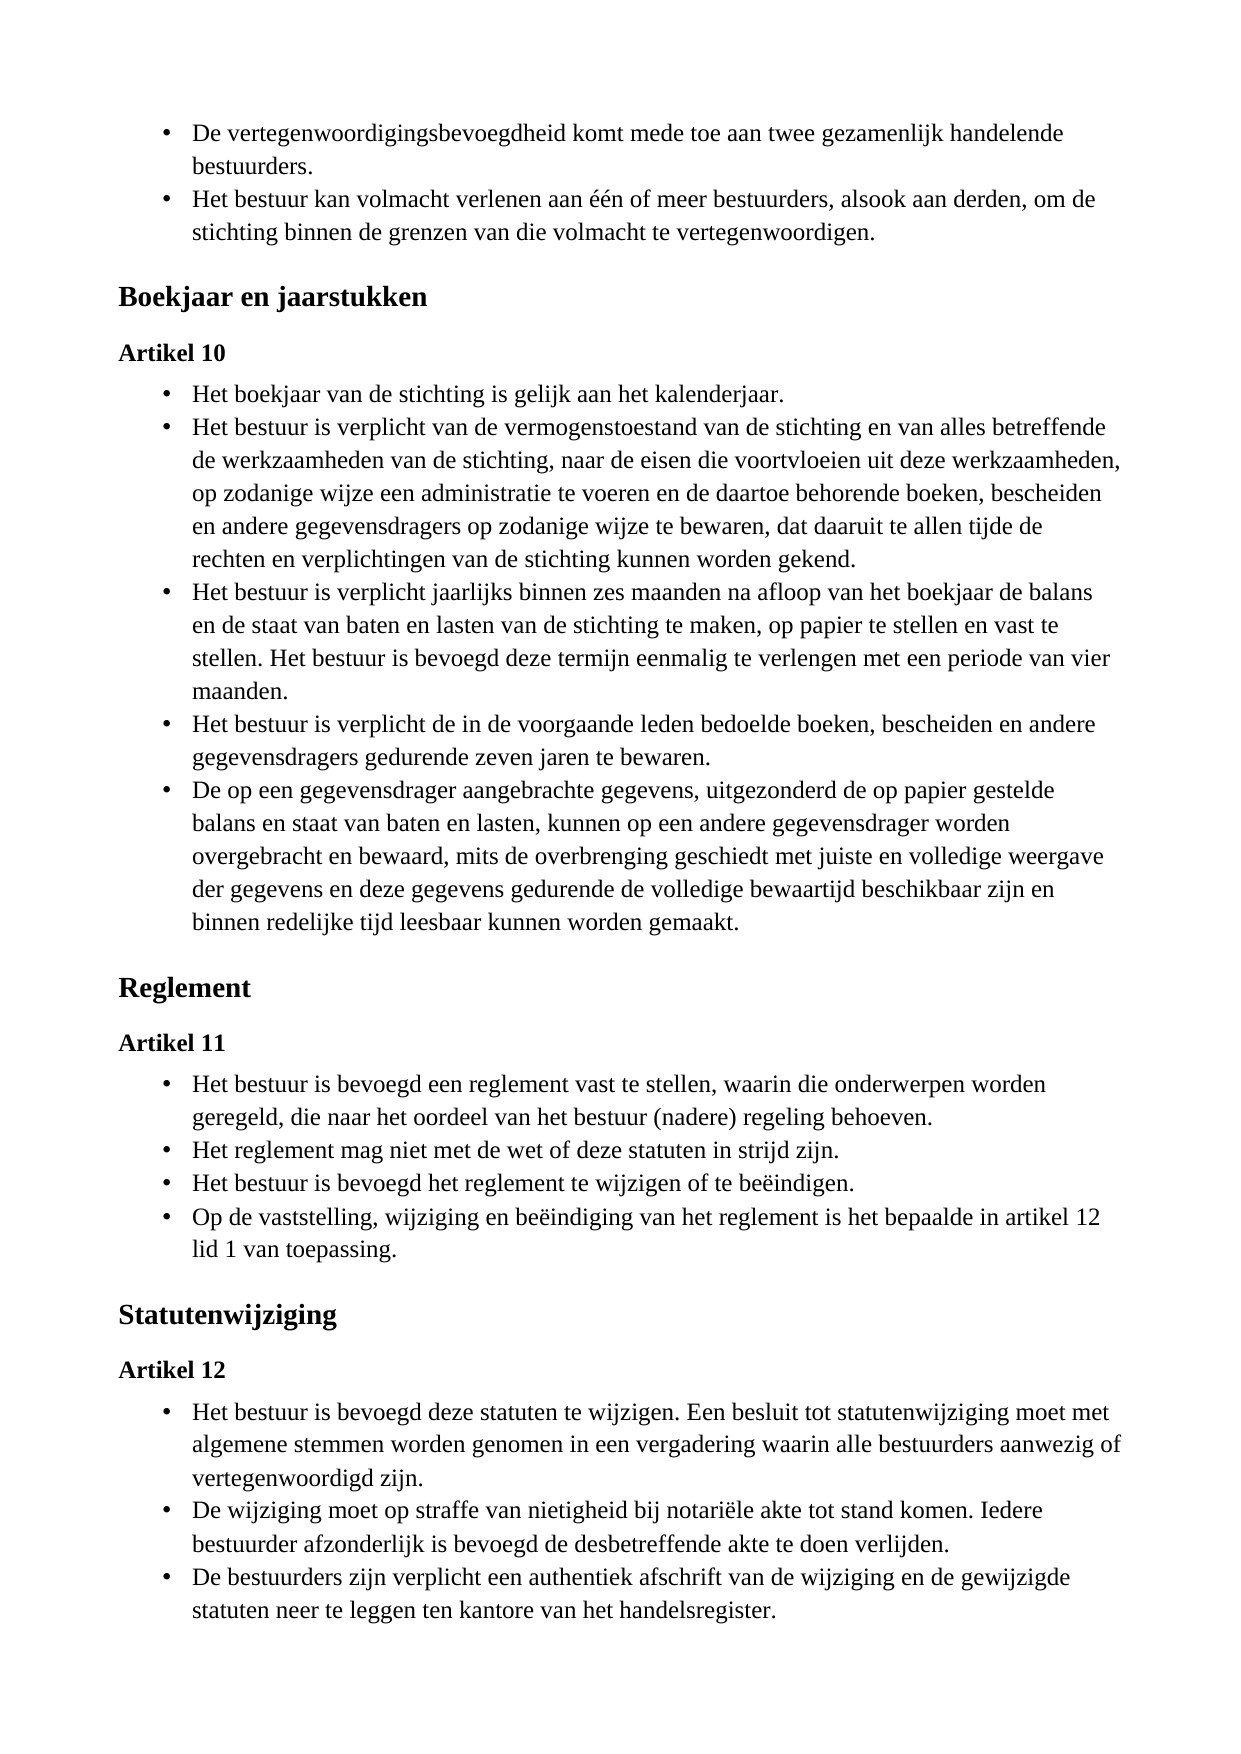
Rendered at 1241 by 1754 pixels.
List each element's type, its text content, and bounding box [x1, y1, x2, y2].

list Het bestuur kan volmacht verlenen aan één of meer bestuurders, alsook aan derden, om de stichting binnen de grenzen van die volmacht te vertegenwoordigen. [162, 184, 1122, 246]
list Het bestuur is bevoegd deze statuten te wijzigen. Een besluit tot statutenwijziging moet met algemene stemmen worden genomen in een vergadering waarin alle bestuurders aanwezig of vertegenwoordigd zijn. [162, 1397, 1122, 1491]
list Het bestuur is verplicht jaarlijks binnen zes maanden na afloop van het boekjaar de balans en de staat van baten en lasten van de stichting te maken, op papier te stellen en vast te stellen. Het bestuur is bevoegd deze termijn eenmalig te verlengen met een periode van vier maanden. [162, 577, 1122, 705]
text Reglement [118, 970, 1122, 1003]
list Het boekjaar van de stichting is gelijk aan het kalenderjaar. [162, 379, 1122, 408]
list Het reglement mag niet met de wet of deze statuten in strijd zijn. [162, 1136, 1122, 1164]
list De op een gegevensdrager aangebrachte gegevens, uitgezonderd de op papier gestelde balans en staat van baten en lasten, kunnen op een andere gegevensdrager worden overgebracht en bewaard, mits de overbrenging geschiedt met juiste en volledige weergave der gegevens en deze gegevens gedurende de volledige bewaartijd beschikbaar zijn en binnen redelijke tijd leesbaar kunnen worden gemaakt. [162, 775, 1122, 936]
list De vertegenwoordigingsbevoegdheid komt mede toe aan twee gezamenlijk handelende bestuurders. [162, 118, 1122, 180]
text Boekjaar en jaarstukken [118, 279, 1122, 313]
text Artikel 10 [118, 338, 1122, 367]
list Het bestuur is verplicht de in de voorgaande leden bedoelde boeken, bescheiden en andere gegevensdragers gedurende zeven jaren te bewaren. [162, 709, 1122, 771]
list Het bestuur is bevoegd het reglement te wijzigen of te beëindigen. [162, 1168, 1122, 1197]
text Statutenwijziging [118, 1297, 1122, 1330]
list Het bestuur is verplicht van de vermogenstoestand van de stichting en van alles betreffende de werkzaamheden van de stichting, naar de eisen die voortvloeien uit deze werkzaamheden, op zodanige wijze een administratie te voeren en de daartoe behorende boeken, bescheiden en andere gegevensdragers op zodanige wijze te bewaren, dat daaruit te allen tijde de rechten en verplichtingen van de stichting kunnen worden gekend. [162, 412, 1122, 573]
text Artikel 12 [118, 1355, 1122, 1384]
list Het bestuur is bevoegd een reglement vast te stellen, waarin die onderwerpen worden geregeld, die naar het oordeel van het bestuur (nadere) regeling behoeven. [162, 1069, 1122, 1131]
list De bestuurders zijn verplicht een authentiek afschrift van de wijziging en de gewijzigde statuten neer te leggen ten kantore van het handelsregister. [162, 1562, 1122, 1623]
list De wijziging moet op straffe van nietigheid bij notariële akte tot stand komen. Iedere bestuurder afzonderlijk is bevoegd de desbetreffende akte te doen verlijden. [162, 1496, 1122, 1557]
text Artikel 11 [118, 1028, 1122, 1057]
list Op de vaststelling, wijziging en beëindiging van het reglement is het bepaalde in artikel 12 lid 1 van toepassing. [162, 1202, 1122, 1263]
